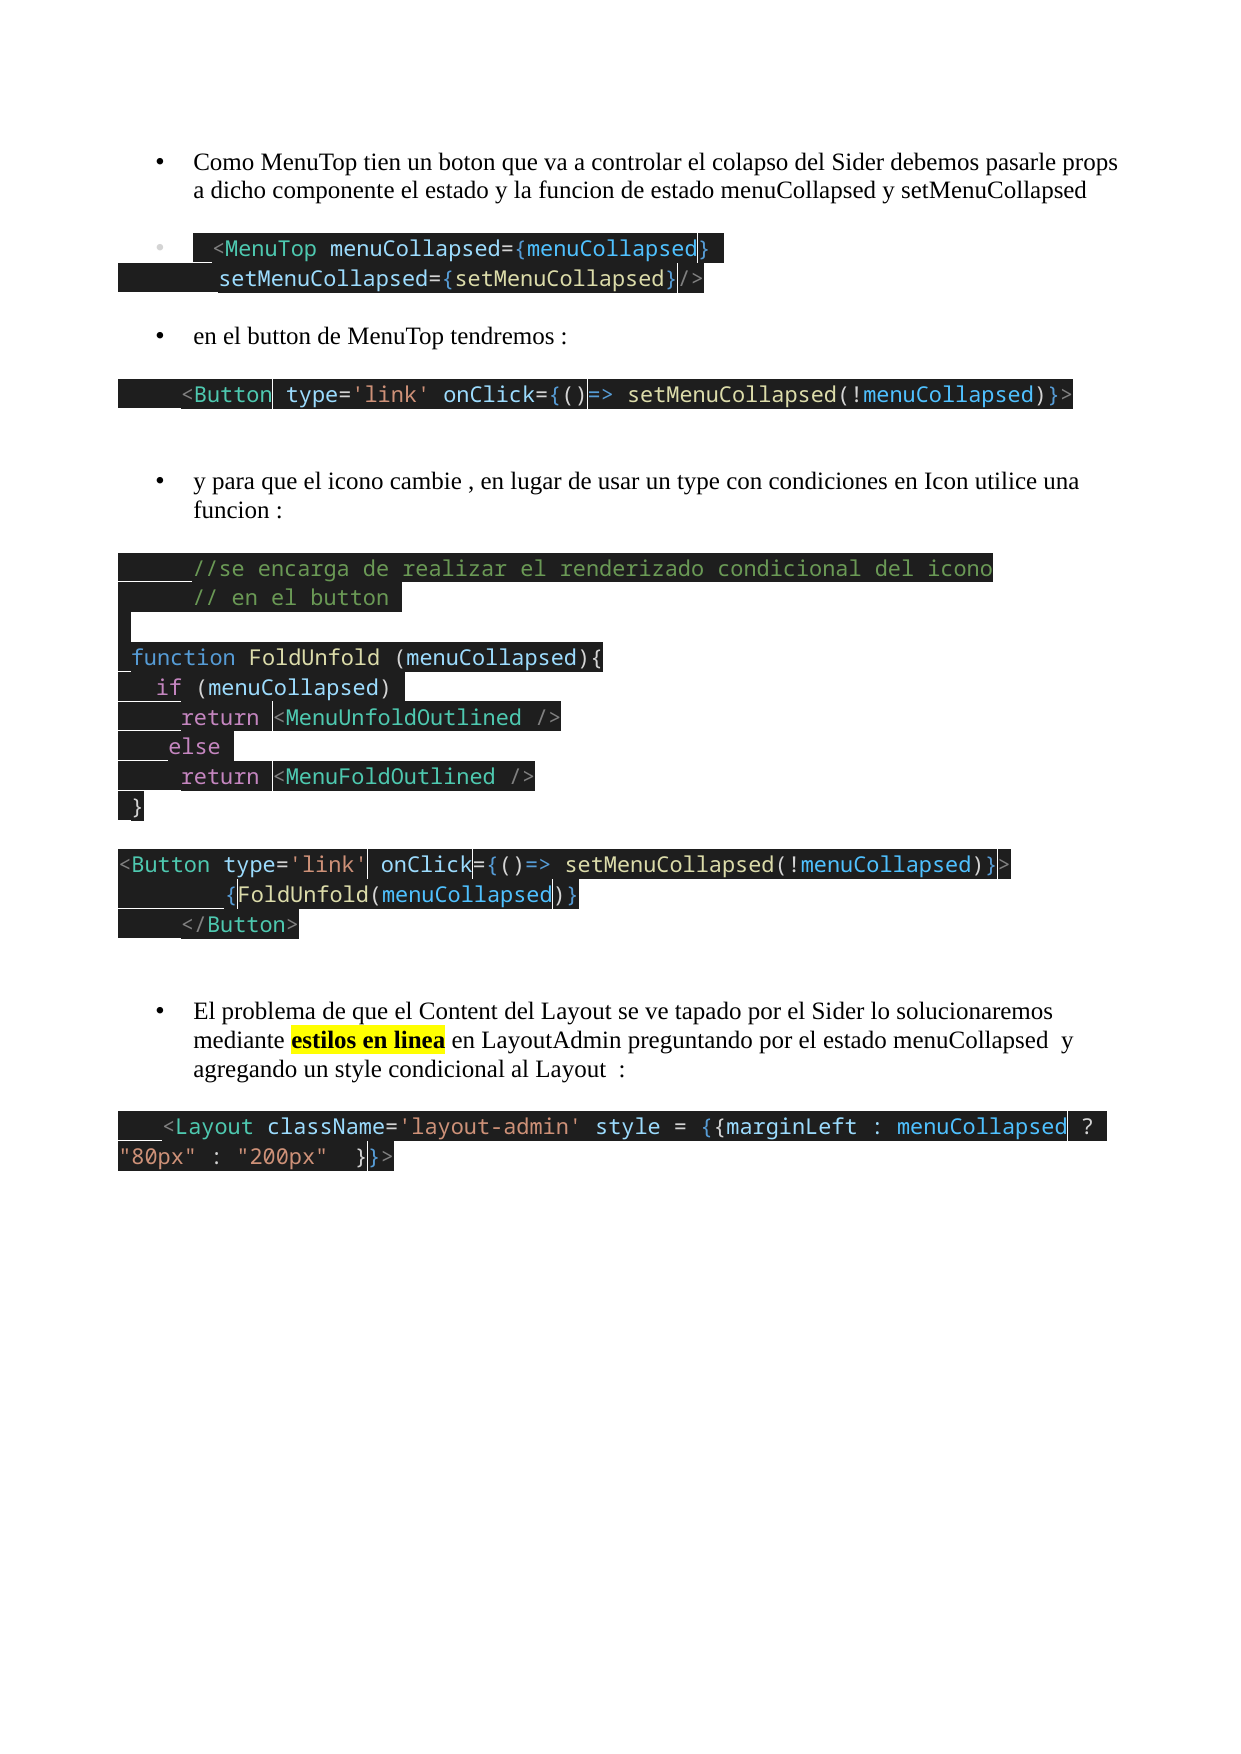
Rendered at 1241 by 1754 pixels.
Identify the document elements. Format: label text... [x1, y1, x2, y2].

text function FoldUnfold (menuCollapsed){ [118, 642, 1122, 672]
text } [118, 791, 1122, 821]
text return <MenuUnfoldOutlined /> [118, 701, 1122, 731]
text else [118, 731, 1122, 761]
text //se encarga de realizar el renderizado condicional del icono [118, 552, 1122, 582]
text setMenuCollapsed={setMenuCollapsed}/> [118, 263, 1122, 293]
list y para que el icono cambie , en lugar de usar un type con condiciones en Icon utilice una funcion : [156, 466, 1122, 524]
list Como MenuTop tien un boton que va a controlar el colapso del Sider debemos pasarle props a dicho componente el estado y la funcion de estado menuCollapsed y setMenuCollapsed [156, 147, 1122, 204]
text {FoldUnfold(menuCollapsed)} [118, 879, 1122, 909]
list <MenuTop menuCollapsed={menuCollapsed} [156, 233, 1122, 263]
text </Button> [118, 909, 1122, 939]
list El problema de que el Content del Layout se ve tapado por el Sider lo solucionaremos mediante estilos en linea en LayoutAdmin preguntando por el estado menuCollapsed y agregando un style condicional al Layout : [156, 996, 1122, 1082]
list en el button de MenuTop tendremos : [156, 321, 1122, 350]
text return <MenuFoldOutlined /> [118, 761, 1122, 791]
text <Layout className='layout-admin' style = {{marginLeft : menuCollapsed ? "80px" : "200px" }}> [118, 1111, 1122, 1171]
text // en el button [118, 582, 1122, 612]
text <Button type='link' onClick={()=> setMenuCollapsed(!menuCollapsed)}> [118, 849, 1122, 879]
text <Button type='link' onClick={()=> setMenuCollapsed(!menuCollapsed)}> [118, 379, 1122, 409]
text if (menuCollapsed) [118, 672, 1122, 701]
